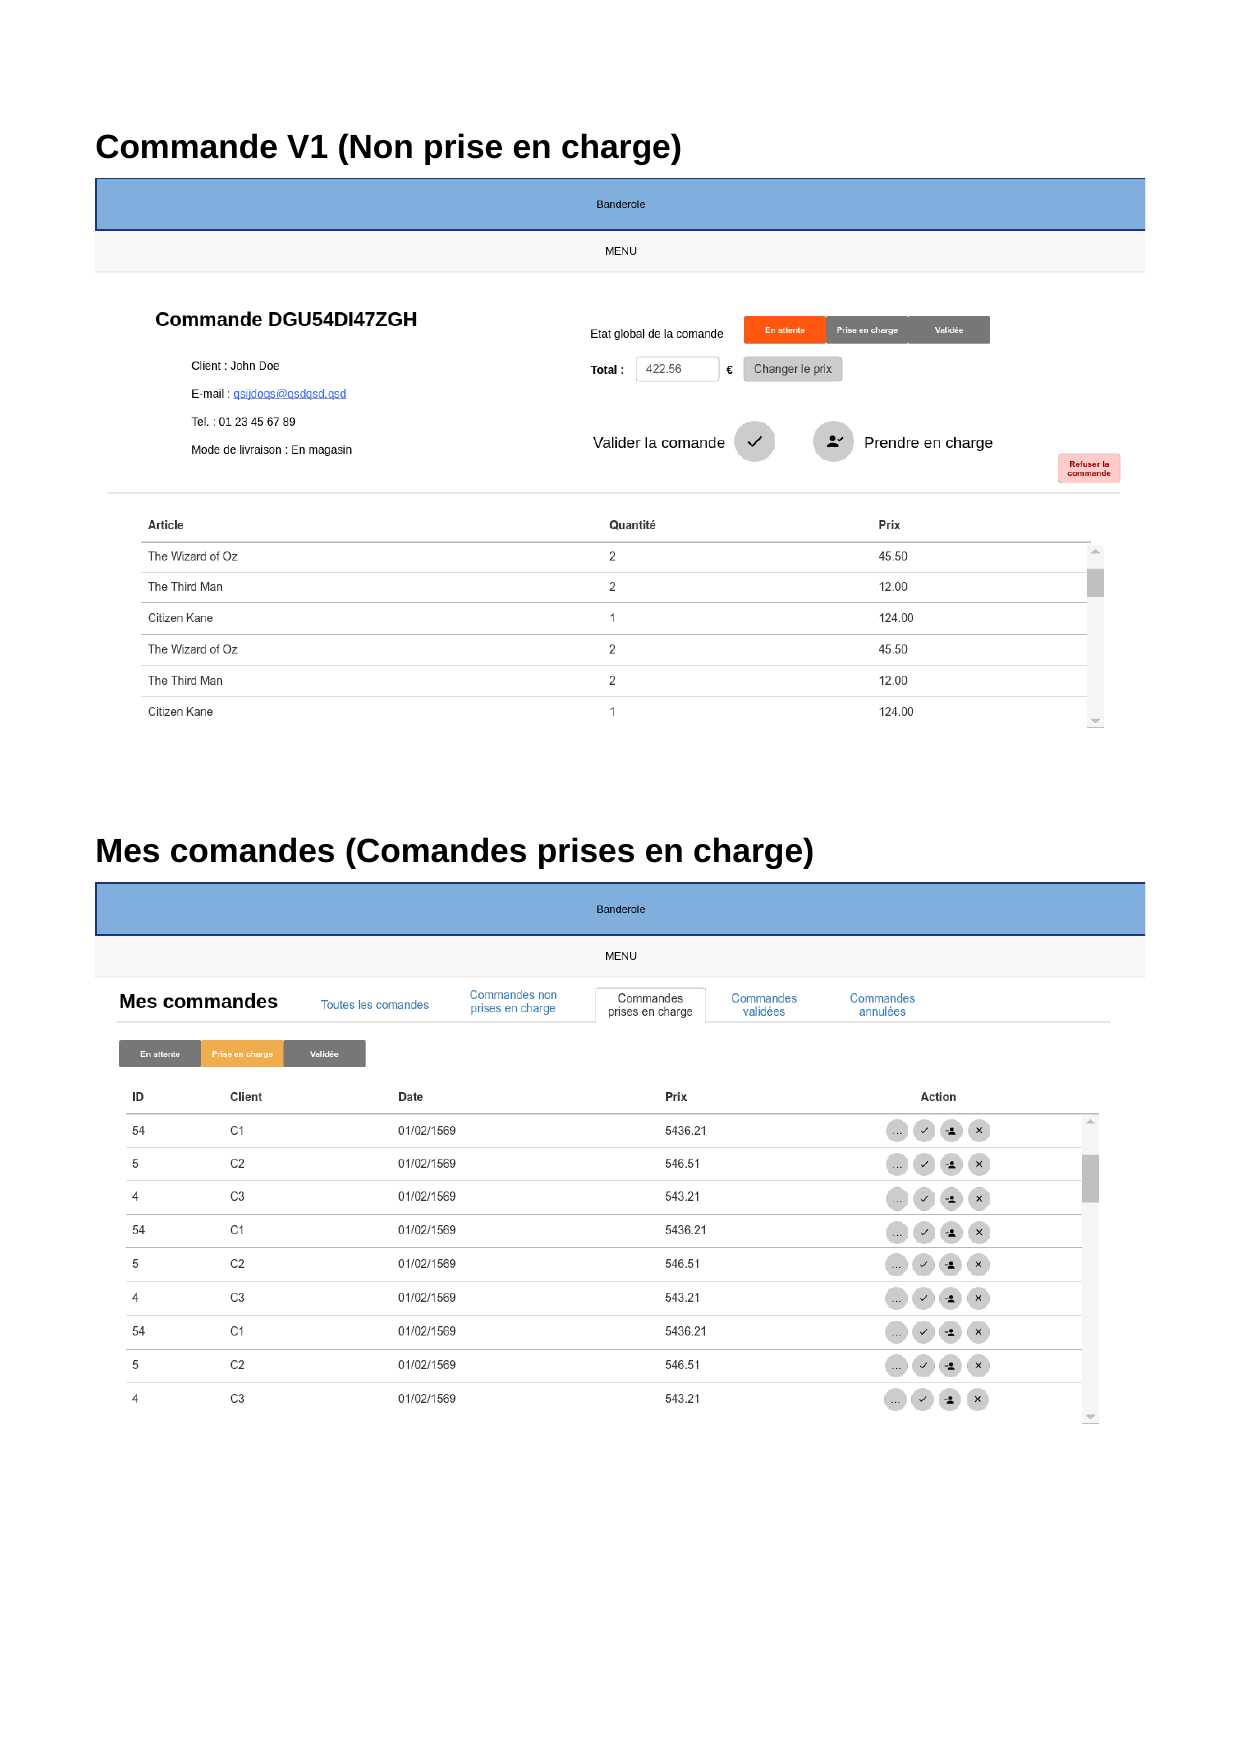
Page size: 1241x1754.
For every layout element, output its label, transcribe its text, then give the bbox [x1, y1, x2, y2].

picture [95, 882, 1146, 1474]
subtitle Mes comandes (Comandes prises en charge) [95, 831, 1145, 870]
subtitle Commande V1 (Non prise en charge) [95, 127, 1145, 166]
picture [95, 178, 1146, 769]
